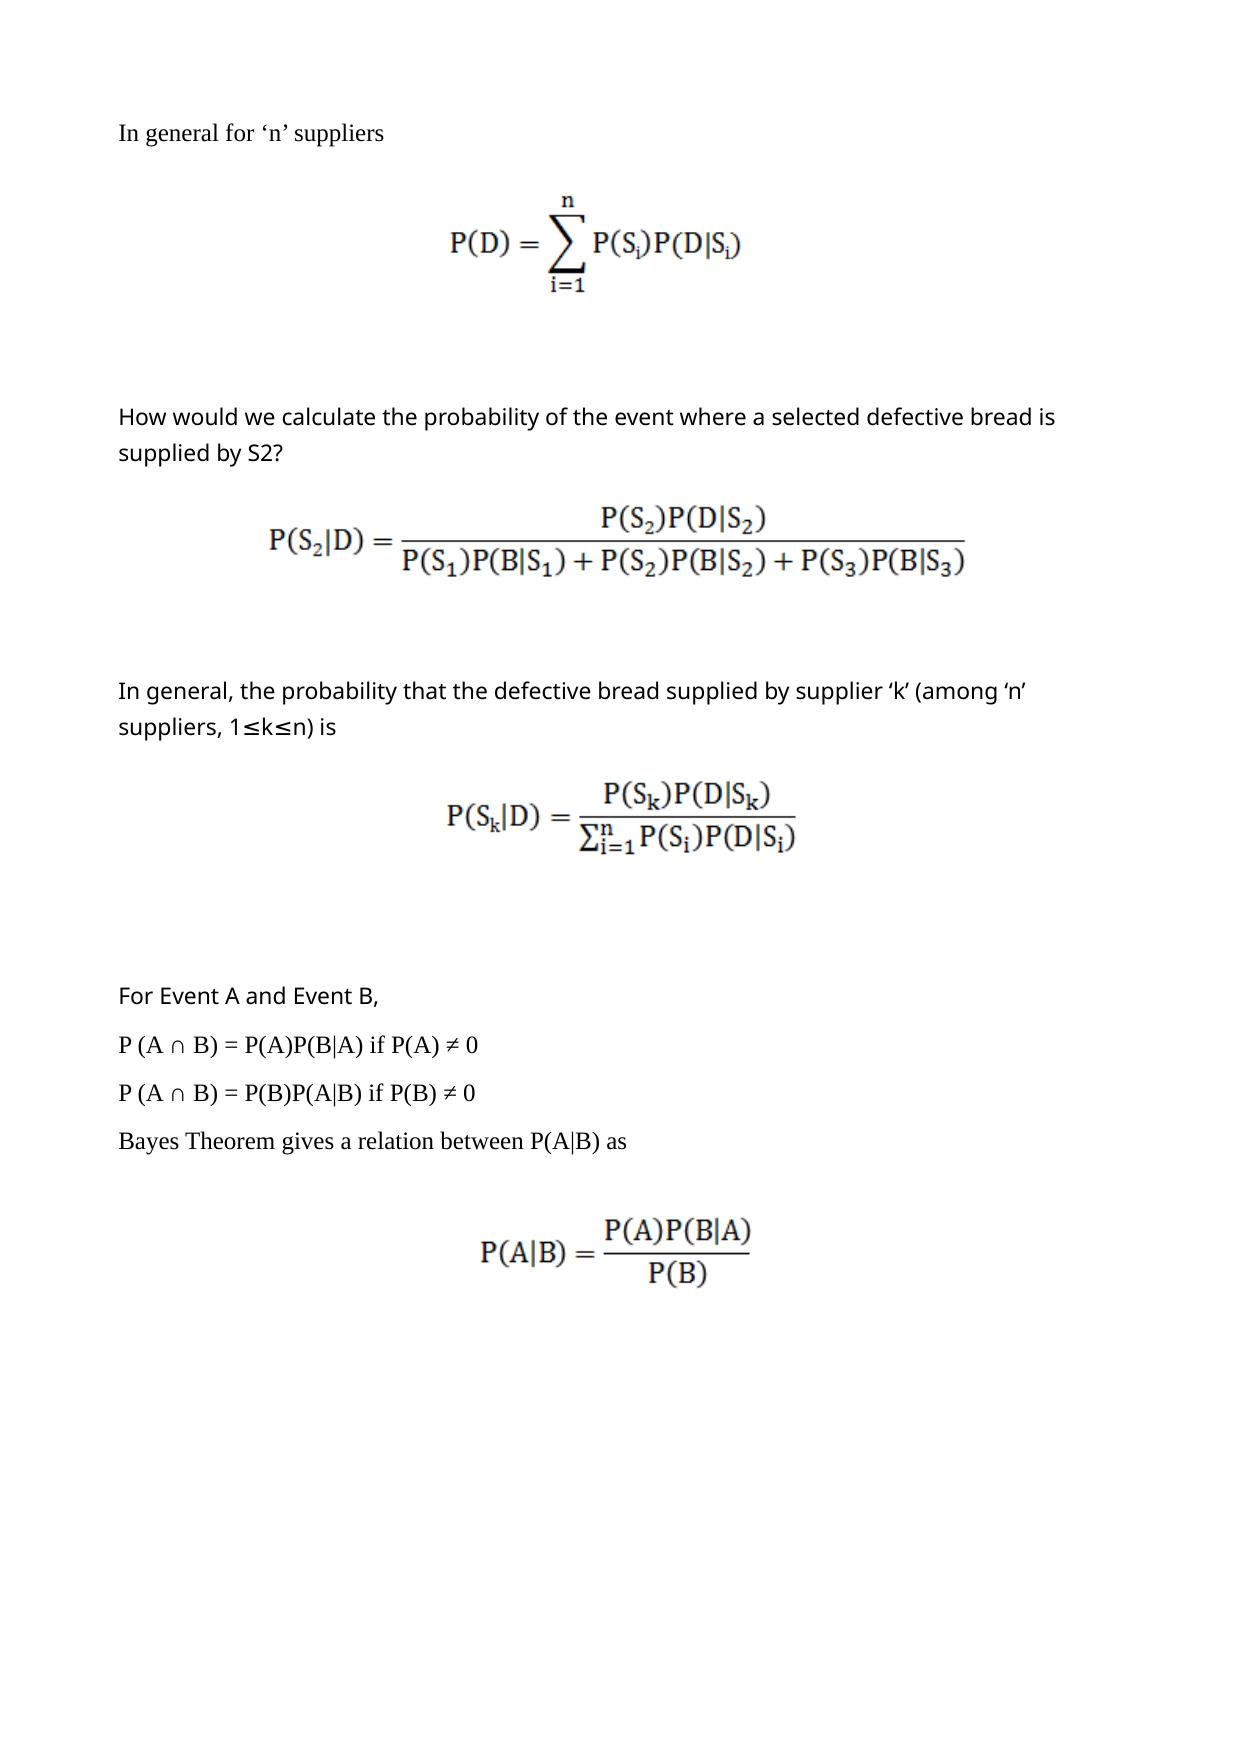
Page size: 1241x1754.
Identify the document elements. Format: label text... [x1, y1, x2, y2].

text In general, the probability that the defective bread supplied by supplier ‘k’ (among ‘n’ suppliers, 1≤k≤n) is [118, 675, 1122, 742]
picture [264, 490, 976, 599]
text P (A ∩ B) = P(A)P(B|A) if P(A) ≠ 0 [118, 1031, 1122, 1059]
text How would we calculate the probability of the event where a selected defective bread is supplied by S2? [118, 401, 1122, 468]
picture [445, 187, 749, 308]
picture [437, 770, 813, 875]
text Bayes Theorem gives a relation between P(A|B) as [118, 1126, 1122, 1154]
text For Event A and Event B, [118, 980, 1122, 1011]
text P (A ∩ B) = P(B)P(A|B) if P(B) ≠ 0 [118, 1078, 1122, 1107]
picture [466, 1204, 774, 1299]
text In general for ‘n’ suppliers [118, 118, 1122, 147]
